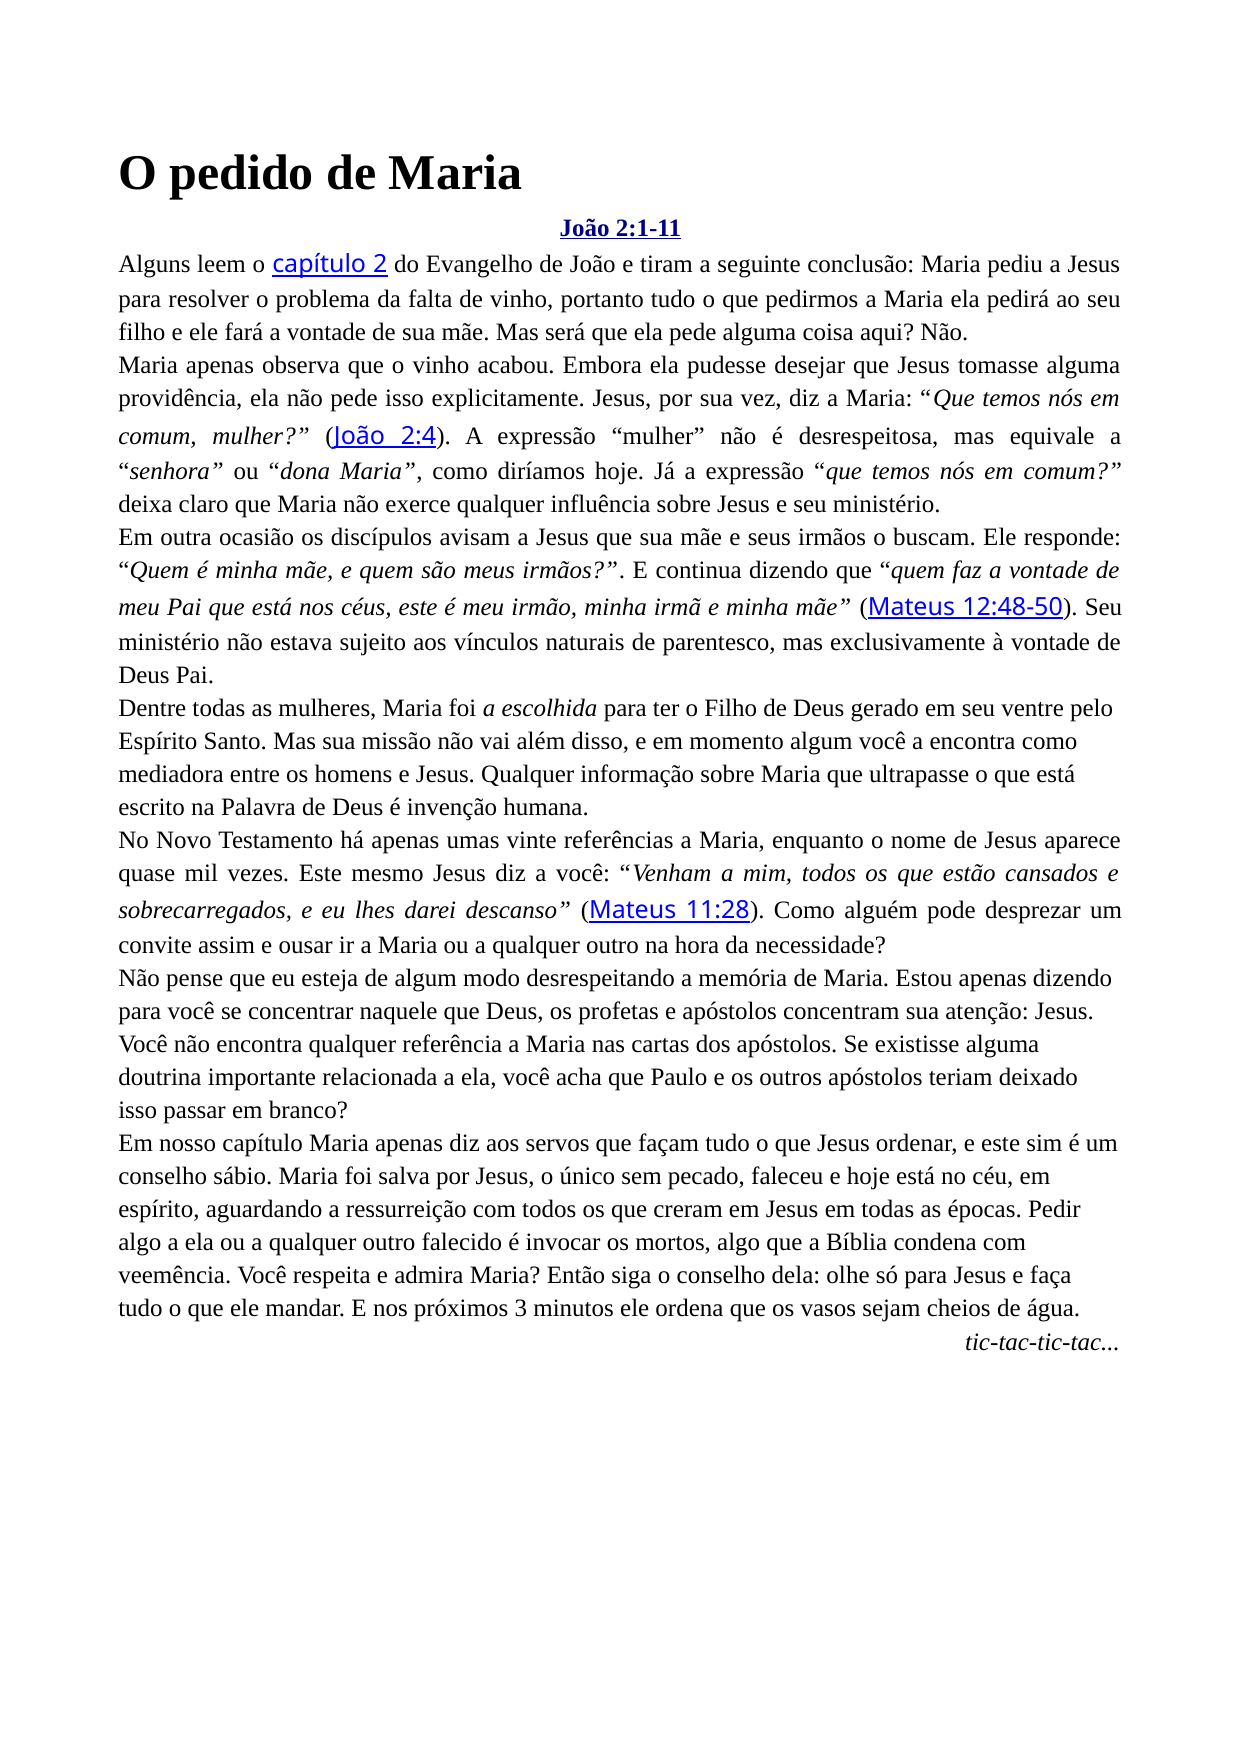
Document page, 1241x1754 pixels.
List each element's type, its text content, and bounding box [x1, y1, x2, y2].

text Dentre todas as mulheres, Maria foi a escolhida para ter o Filho de Deus gerado em seu ventre pelo Espírito Santo. Mas sua missão não vai além disso, e em momento algum você a encontra como mediadora entre os homens e Jesus. Qualquer informação sobre Maria que ultrapasse o que está escrito na Palavra de Deus é invenção humana. [118, 693, 1122, 821]
text Não pense que eu esteja de algum modo desrespeitando a memória de Maria. Estou apenas dizendo para você se concentrar naquele que Deus, os profetas e apóstolos concentram sua atenção: Jesus. Você não encontra qualquer referência a Maria nas cartas dos apóstolos. Se existisse alguma doutrina importante relacionada a ela, você acha que Paulo e os outros apóstolos teriam deixado isso passar em branco? [118, 963, 1122, 1124]
text No Novo Testamento há apenas umas vinte referências a Maria, enquanto o nome de Jesus aparece quase mil vezes. Este mesmo Jesus diz a você: “Venham a mim, todos os que estão cansados e sobrecarregados, e eu lhes darei descanso” (Mateus 11:28). Como alguém pode desprezar um convite assim e ousar ir a Maria ou a qualquer outro na hora da necessidade? [118, 825, 1122, 959]
subtitle O pedido de Maria [118, 143, 1122, 201]
text Alguns leem o capítulo 2 do Evangelho de João e tiram a seguinte conclusão: Maria pediu a Jesus para resolver o problema da falta de vinho, portanto tudo o que pedirmos a Maria ela pedirá ao seu filho e ele fará a vontade de sua mãe. Mas será que ela pede alguma coisa aqui? Não. [118, 246, 1122, 346]
text tic-tac-tic-tac... [118, 1327, 1122, 1355]
text Maria apenas observa que o vinho acabou. Embora ela pudesse desejar que Jesus tomasse alguma providência, ela não pede isso explicitamente. Jesus, por sua vez, diz a Maria: “Que temos nós em comum, mulher?” (João 2:4). A expressão “mulher” não é desrespeitosa, mas equivale a “senhora” ou “dona Maria”, como diríamos hoje. Já a expressão “que temos nós em comum?” deixa claro que Maria não exerce qualquer influência sobre Jesus e seu ministério. [118, 351, 1122, 517]
text João 2:1-11 [118, 213, 1122, 242]
text Em outra ocasião os discípulos avisam a Jesus que sua mãe e seus irmãos o buscam. Ele responde: “Quem é minha mãe, e quem são meus irmãos?”. E continua dizendo que “quem faz a vontade de meu Pai que está nos céus, este é meu irmão, minha irmã e minha mãe” (Mateus 12:48-50). Seu ministério não estava sujeito aos vínculos naturais de parentesco, mas exclusivamente à vontade de Deus Pai. [118, 522, 1122, 689]
text Em nosso capítulo Maria apenas diz aos servos que façam tudo o que Jesus ordenar, e este sim é um conselho sábio. Maria foi salva por Jesus, o único sem pecado, faleceu e hoje está no céu, em espírito, aguardando a ressurreição com todos os que creram em Jesus em todas as épocas. Pedir algo a ela ou a qualquer outro falecido é invocar os mortos, algo que a Bíblia condena com veemência. Você respeita e admira Maria? Então siga o conselho dela: olhe só para Jesus e faça tudo o que ele mandar. E nos próximos 3 minutos ele ordena que os vasos sejam cheios de água. [118, 1128, 1122, 1322]
